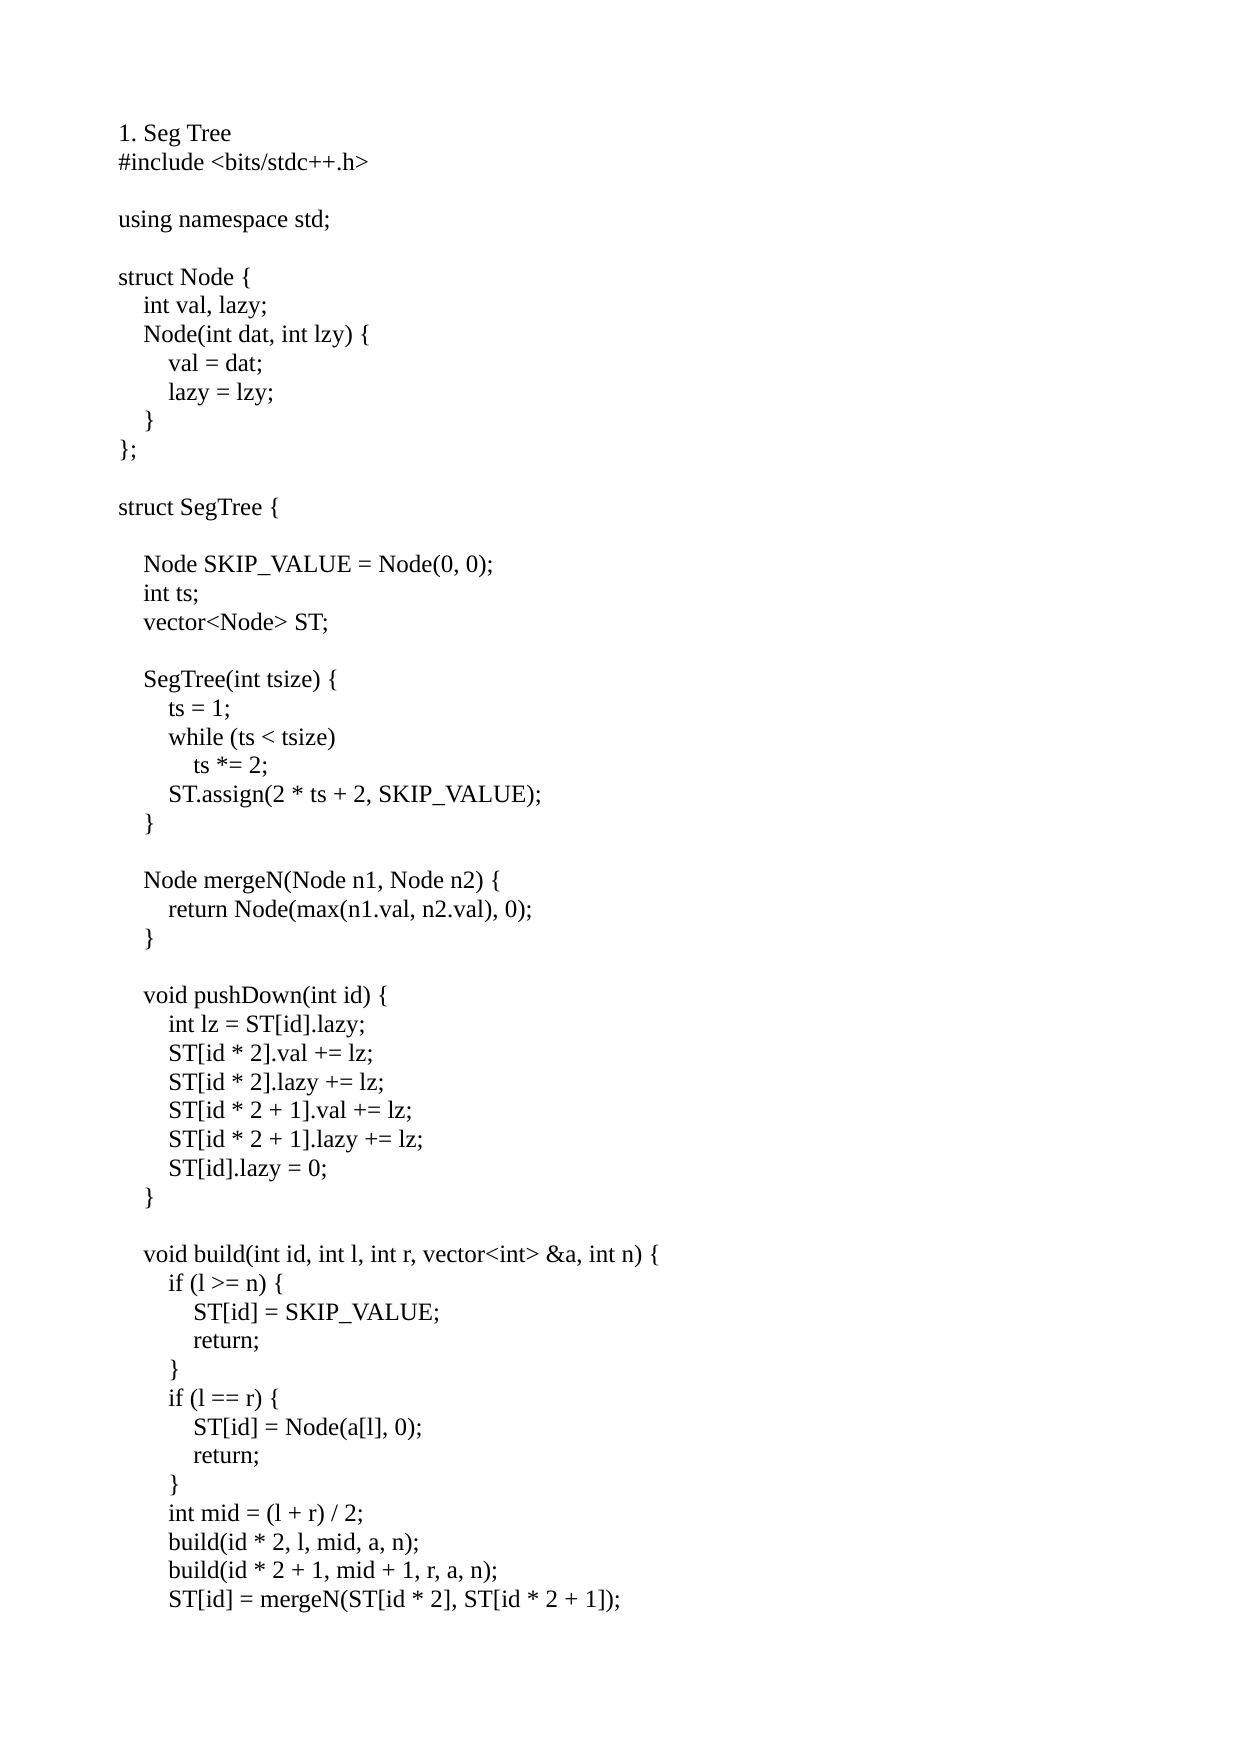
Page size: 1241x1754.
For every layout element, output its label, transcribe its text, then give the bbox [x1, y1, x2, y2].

text Node mergeN(Node n1, Node n2) { [118, 866, 1122, 894]
text ST[id] = mergeN(ST[id * 2], ST[id * 2 + 1]); [118, 1584, 1122, 1613]
text } [118, 406, 1122, 434]
text build(id * 2 + 1, mid + 1, r, a, n); [118, 1556, 1122, 1584]
text ST[id * 2].lazy += lz; [118, 1067, 1122, 1096]
text if (l == r) { [118, 1383, 1122, 1412]
text } [118, 808, 1122, 837]
text ts = 1; [118, 693, 1122, 722]
text while (ts < tsize) [118, 722, 1122, 751]
text Node SKIP_VALUE = Node(0, 0); [118, 549, 1122, 578]
text int val, lazy; [118, 291, 1122, 319]
text val = dat; [118, 348, 1122, 377]
text ST.assign(2 * ts + 2, SKIP_VALUE); [118, 779, 1122, 808]
text int ts; [118, 578, 1122, 607]
text void build(int id, int l, int r, vector<int> &a, int n) { [118, 1239, 1122, 1268]
text Node(int dat, int lzy) { [118, 319, 1122, 348]
text 1. Seg Tree [118, 118, 1122, 147]
text ST[id].lazy = 0; [118, 1153, 1122, 1182]
text SegTree(int tsize) { [118, 664, 1122, 693]
text ST[id * 2].val += lz; [118, 1038, 1122, 1067]
text int lz = ST[id].lazy; [118, 1009, 1122, 1038]
text } [118, 1182, 1122, 1211]
text if (l >= n) { [118, 1268, 1122, 1297]
text ts *= 2; [118, 751, 1122, 779]
text } [118, 1354, 1122, 1383]
text #include <bits/stdc++.h> [118, 147, 1122, 176]
text } [118, 923, 1122, 952]
text lazy = lzy; [118, 377, 1122, 406]
text void pushDown(int id) { [118, 981, 1122, 1009]
text return Node(max(n1.val, n2.val), 0); [118, 894, 1122, 923]
text ST[id] = Node(a[l], 0); [118, 1412, 1122, 1441]
text vector<Node> ST; [118, 607, 1122, 636]
text struct SegTree { [118, 492, 1122, 521]
text }; [118, 434, 1122, 463]
text int mid = (l + r) / 2; [118, 1498, 1122, 1527]
text ST[id * 2 + 1].val += lz; [118, 1096, 1122, 1124]
text ST[id] = SKIP_VALUE; [118, 1297, 1122, 1326]
text build(id * 2, l, mid, a, n); [118, 1527, 1122, 1556]
text return; [118, 1326, 1122, 1354]
text using namespace std; [118, 204, 1122, 233]
text struct Node { [118, 262, 1122, 291]
text return; [118, 1441, 1122, 1469]
text } [118, 1469, 1122, 1498]
text ST[id * 2 + 1].lazy += lz; [118, 1124, 1122, 1153]
